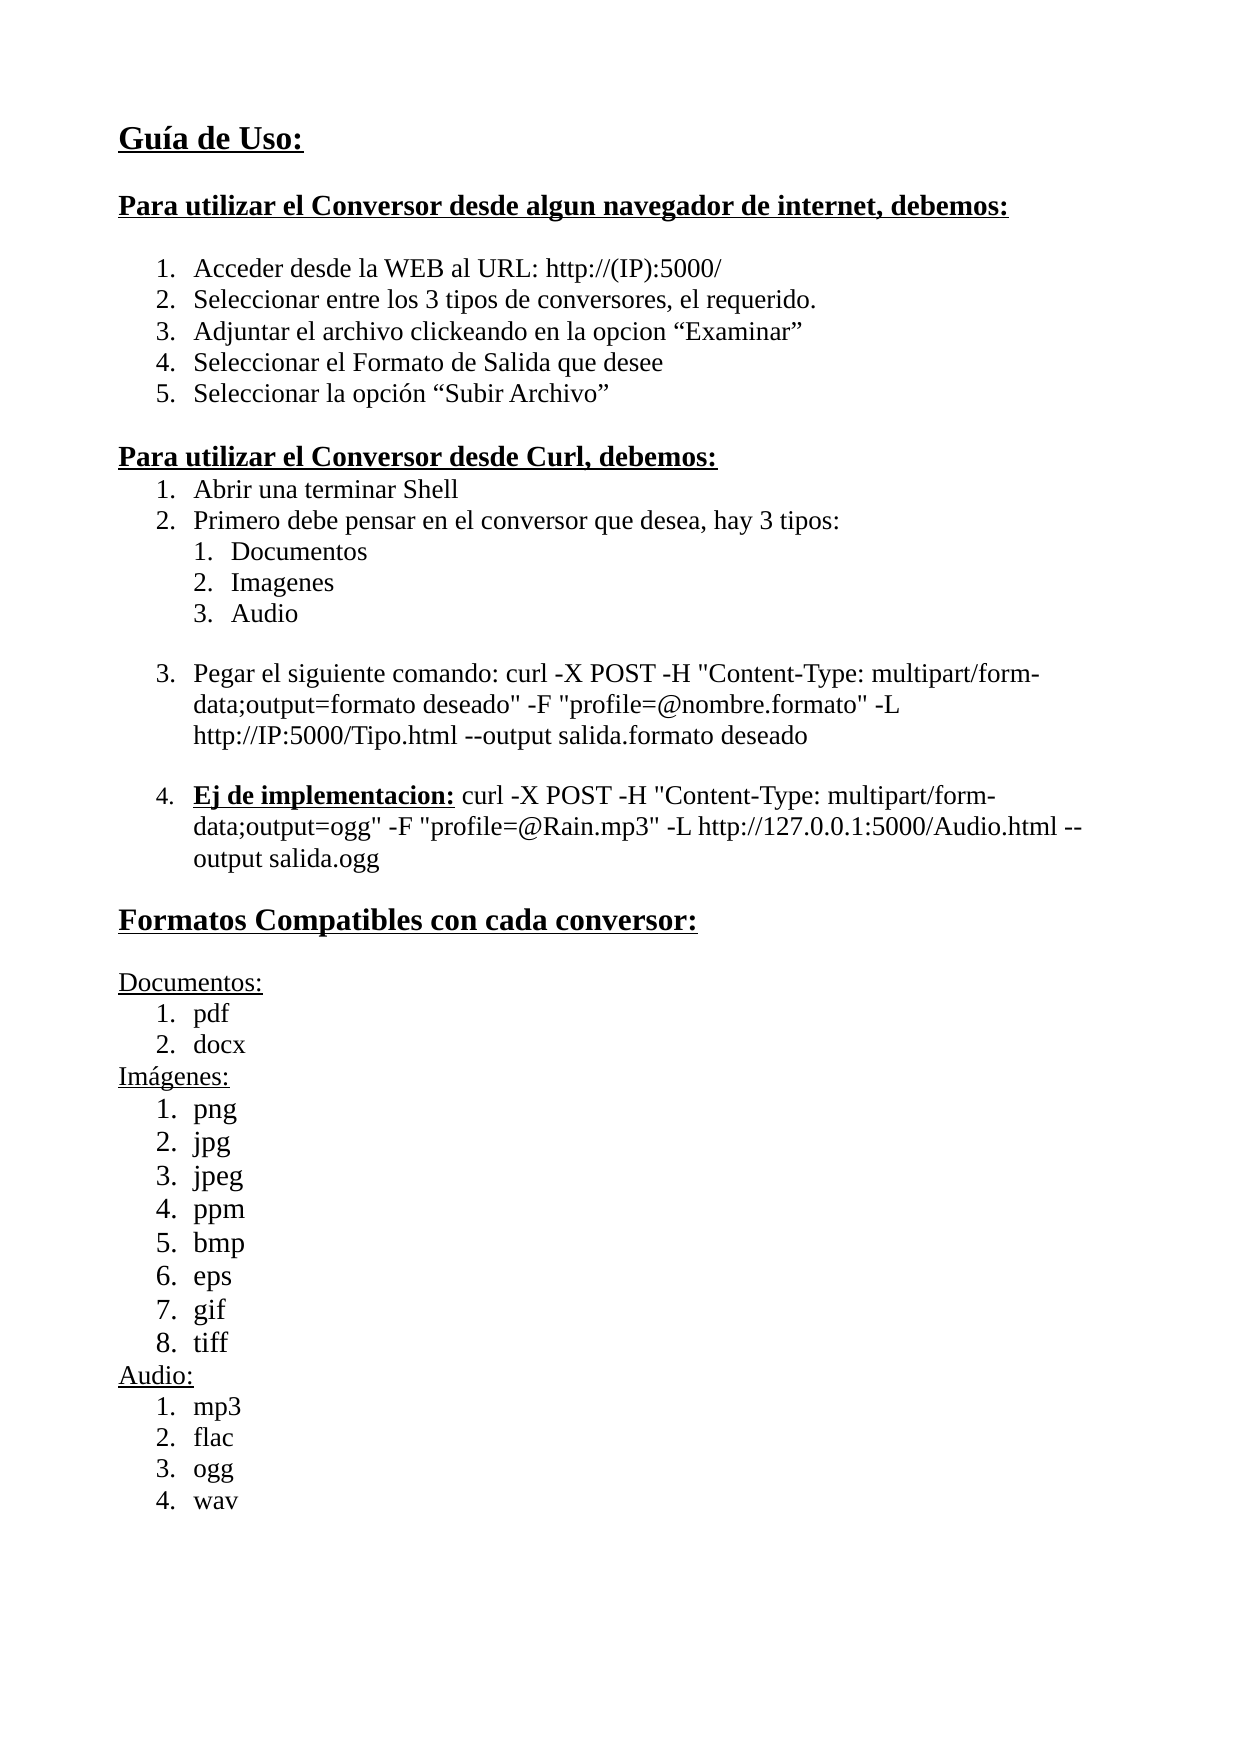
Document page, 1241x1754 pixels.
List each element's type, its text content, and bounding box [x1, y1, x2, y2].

list png [156, 1091, 1122, 1124]
text Documentos: [118, 966, 1122, 997]
list Seleccionar la opción “Subir Archivo” [156, 377, 1122, 408]
list docx [156, 1028, 1122, 1060]
list Abrir una terminar Shell [156, 473, 1122, 504]
text Guía de Uso: [118, 118, 1122, 156]
list ppm [156, 1191, 1122, 1225]
list Imagenes [193, 566, 1122, 597]
text Audio: [118, 1359, 1122, 1390]
list pdf [156, 997, 1122, 1028]
list ogg [156, 1453, 1122, 1484]
list tiff [156, 1326, 1122, 1359]
list Formatos Compatibles con cada conversor: [83, 902, 1122, 937]
list Acceder desde la WEB al URL: http://(IP):5000/ [156, 252, 1122, 283]
list Seleccionar el Formato de Salida que desee [156, 346, 1122, 377]
list Pegar el siguiente comando: curl -X POST -H "Content-Type: multipart/form-data;output=formato deseado" -F "profile=@nombre.formato" -L http://IP:5000/Tipo.html --output salida.formato deseado [156, 657, 1122, 751]
list gif [156, 1292, 1122, 1326]
list Adjuntar el archivo clickeando en la opcion “Examinar” [156, 314, 1122, 346]
list flac [156, 1421, 1122, 1453]
text Imágenes: [118, 1060, 1122, 1091]
list Primero debe pensar en el conversor que desea, hay 3 tipos: [156, 504, 1122, 535]
list Audio [193, 597, 1122, 628]
list jpg [156, 1124, 1122, 1158]
list jpeg [156, 1158, 1122, 1191]
list Documentos [193, 535, 1122, 566]
text Para utilizar el Conversor desde Curl, debemos: [118, 439, 1122, 473]
list Seleccionar entre los 3 tipos de conversores, el requerido. [156, 283, 1122, 314]
list mp3 [156, 1390, 1122, 1421]
list eps [156, 1258, 1122, 1292]
list Ej de implementacion: curl -X POST -H "Content-Type: multipart/form-data;output=ogg" -F "profile=@Rain.mp3" -L http://127.0.0.1:5000/Audio.html --output salida.ogg [156, 779, 1122, 873]
text Para utilizar el Conversor desde algun navegador de internet, debemos: [118, 188, 1122, 221]
list bmp [156, 1225, 1122, 1258]
list wav [156, 1484, 1122, 1515]
